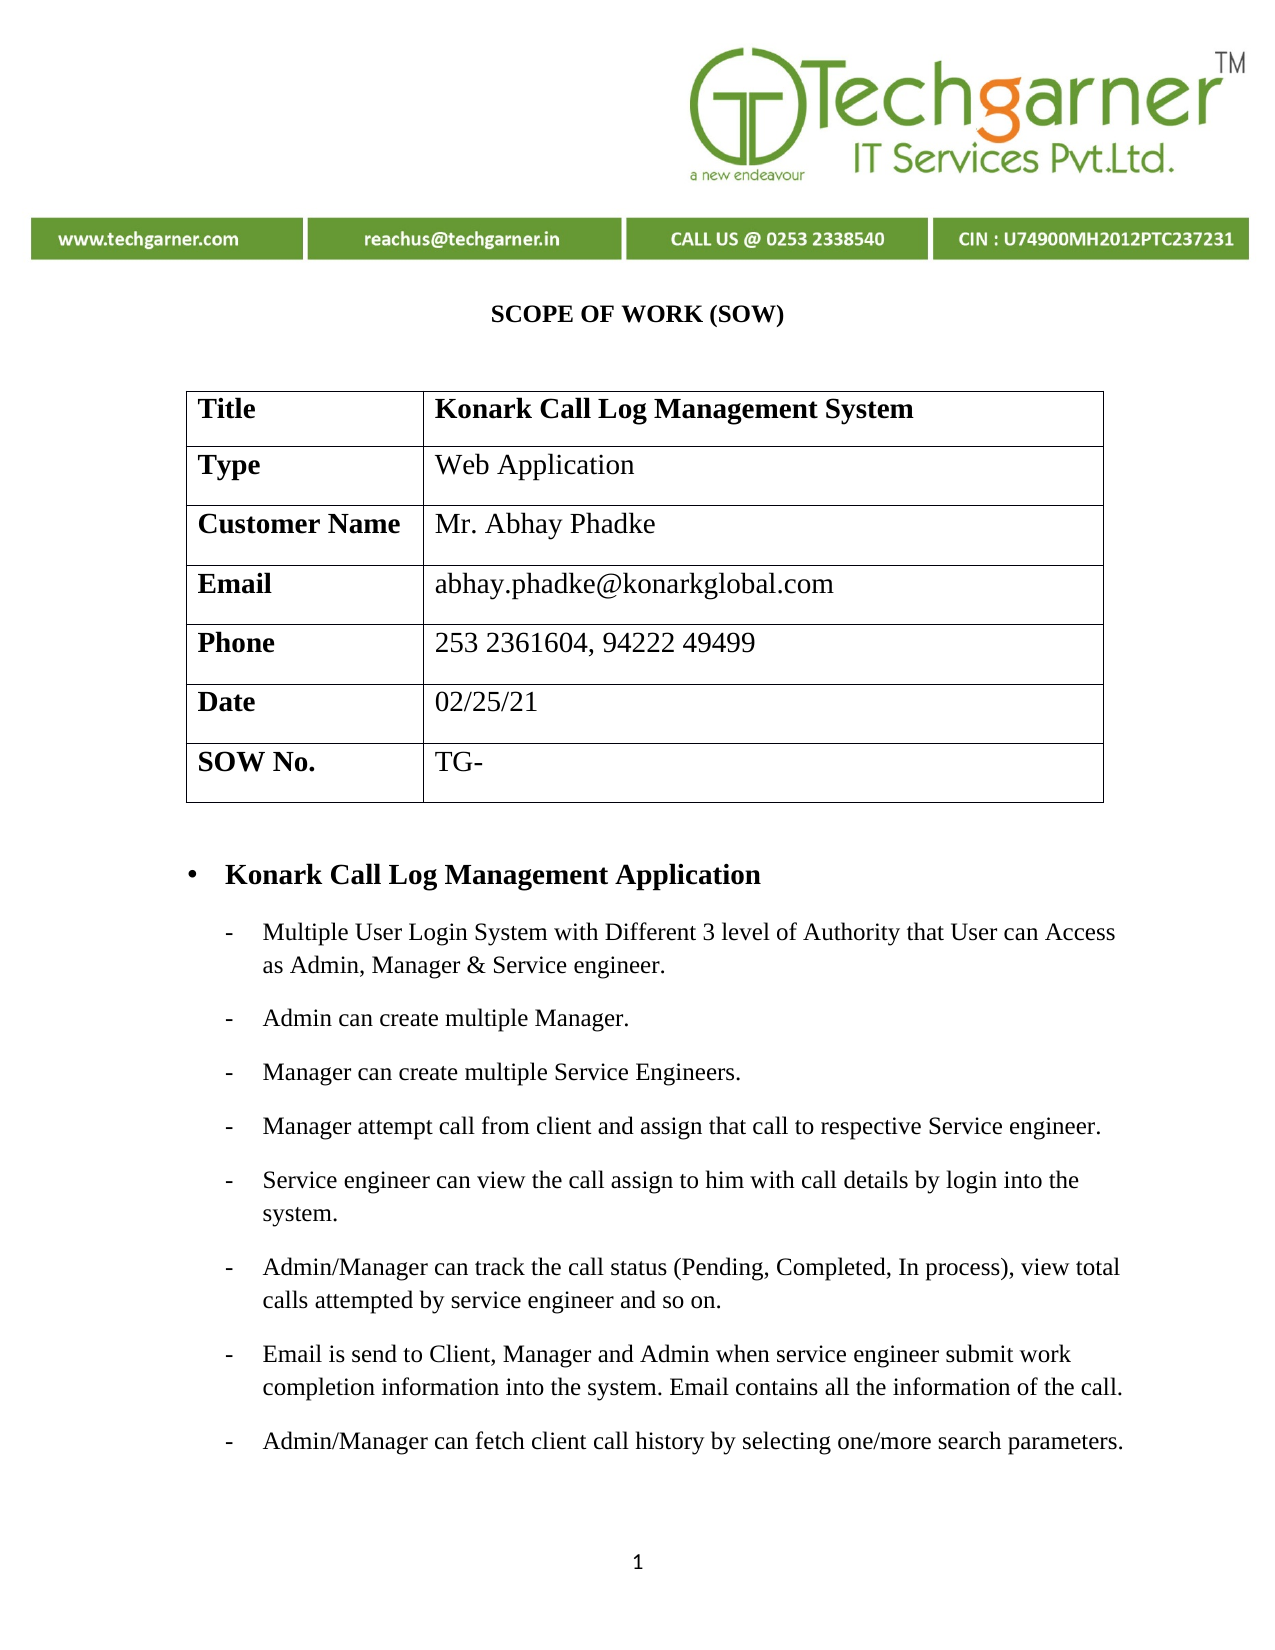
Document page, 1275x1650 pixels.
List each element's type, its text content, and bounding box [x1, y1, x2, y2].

table_cell Email [187, 566, 423, 624]
list Admin can create multiple Manager. [225, 1003, 1125, 1032]
table_cell 02/25/21 [424, 685, 1103, 743]
list Service engineer can view the call assign to him with call details by login into the system. [225, 1165, 1125, 1227]
table_cell Web Application [424, 447, 1103, 505]
table_cell Type [187, 447, 423, 505]
text SCOPE OF WORK (SOW) [150, 296, 1125, 328]
table_cell Mr. Abhay Phadke [424, 506, 1103, 565]
list Admin/Manager can fetch client call history by selecting one/more search parameters. [225, 1426, 1125, 1454]
table_cell Date [187, 685, 423, 743]
list Multiple User Login System with Different 3 level of Authority that User can Access as Admin, Manager & Service engineer. [225, 917, 1125, 978]
table_cell 253 2361604, 94222 49499 [424, 625, 1103, 683]
table_cell abhay.phadke@konarkglobal.com [424, 566, 1103, 624]
table_cell Phone [187, 625, 423, 683]
table_header Konark Call Log Management System [424, 392, 1103, 446]
picture [0, 11, 1275, 296]
table_cell SOW No. [187, 744, 423, 802]
list Konark Call Log Management Application [187, 857, 1125, 891]
list Admin/Manager can track the call status (Pending, Completed, In process), view total calls attempted by service engineer and so on. [225, 1252, 1125, 1314]
list Email is send to Client, Manager and Admin when service engineer submit work completion information into the system. Email contains all the information of the call. [225, 1339, 1125, 1401]
table_cell TG- [424, 744, 1103, 802]
list Manager attempt call from client and assign that call to respective Service engineer. [225, 1111, 1125, 1140]
table_cell Customer Name [187, 506, 423, 565]
list Manager can create multiple Service Engineers. [225, 1057, 1125, 1086]
table_header Title [187, 392, 423, 446]
